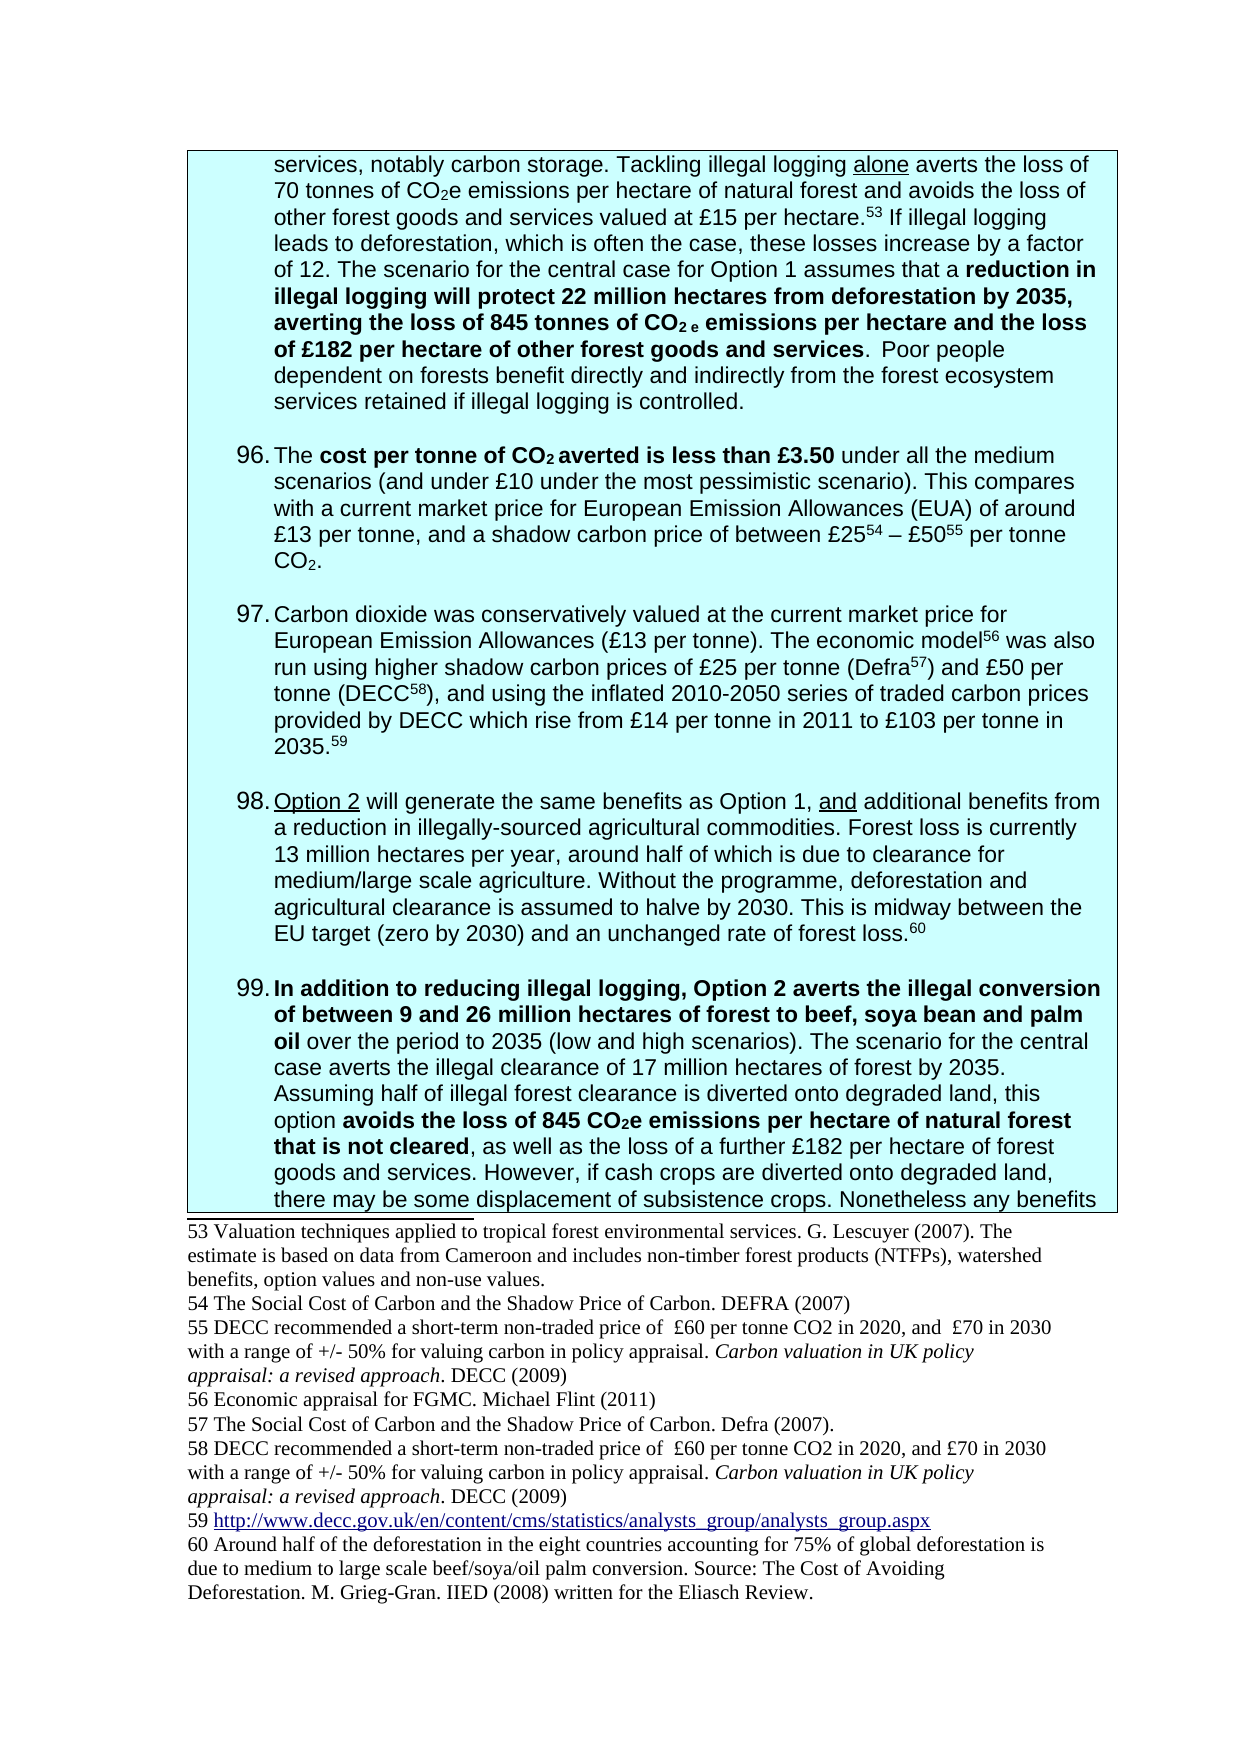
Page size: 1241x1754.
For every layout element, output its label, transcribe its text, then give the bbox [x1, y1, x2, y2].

table_cell [180, 150, 187, 1212]
table_cell C. Appraisal of options Option 2 is recommended: that the programme addresses illegal logging and related trade while broadening its scope to address other commodities, such as palm oil, soy, beef and leather, which are sourced illegally. The economic case and value for money The economic case is robust for Option 1 (address illegal logging only) even with full costs and conservative benefits. A medium impact scenario, which assumes that illegal logging leads to deforestation but half of clearance is diverted elsewhere, gives a benefit-cost ratio of £38 for every £1 invested in the intervention (38:1), and an internal rate of return (IRR) of 218%. Incremental costs and benefits for the base case have been discounted over a twenty-five year period (2011-2035) using a discount rate of 3.5%. The Internal Rate of Return (IRR) – the discount rate which gives a Net Present Value (NPV) of zero – has also been calculated. Discount rates are higher in partner countries, typically between 8% and 15%. Sensitivity analysis was therefore carried out using two higher discount rates. These and the IRR’s show that the results are insensitive to the choice of discount rate for all except the most pessimistic scenarios. If timber logged illegally is logged legally in the same location or elsewhere, and taxed, the governments concerned benefit from additional forest revenues collected. The net present value of the additional forest revenue captured by developing country exchequers is estimated at between £2 and £13 billion over the period to 2035 depending on the impact achieved. Twelve alternative forest degradation and deforestation scenarios were developed to appraise the economic impacts of reducing illegal logging. Avoiding illegal logging of between 126 and 272 million cubic metres of timber by 2020 will protect between 6 and 14 million hectares of forest from degradation (medium and high scenarios). This leads to reduced forest degradation and deforestation, with consequent environmental benefits in terms of ecosystem services, notably carbon storage. Tackling illegal logging alone averts the loss of 70 tonnes of CO2e emissions per hectare of natural forest and avoids the loss of other forest goods and services valued at £15 per hectare. If illegal logging leads to deforestation, which is often the case, these losses increase by a factor of 12. The scenario for the central case for Option 1 assumes that a reduction in illegal logging will protect 22 million hectares from deforestation by 2035, averting the loss of 845 tonnes of CO2 e emissions per hectare and the loss of £182 per hectare of other forest goods and services. Poor people dependent on forests benefit directly and indirectly from the forest ecosystem services retained if illegal logging is controlled. The cost per tonne of CO2 averted is less than £3.50 under all the medium scenarios (and under £10 under the most pessimistic scenario). This compares with a current market price for European Emission Allowances (EUA) of around £13 per tonne, and a shadow carbon price of between £25 – £50 per tonne CO2. Carbon dioxide was conservatively valued at the current market price for European Emission Allowances (£13 per tonne). The economic model was also run using higher shadow carbon prices of £25 per tonne (Defra) and £50 per tonne (DECC), and using the inflated 2010-2050 series of traded carbon prices provided by DECC which rise from £14 per tonne in 2011 to £103 per tonne in 2035. Option 2 will generate the same benefits as Option 1, and additional benefits from a reduction in illegally-sourced agricultural commodities. Forest loss is currently 13 million hectares per year, around half of which is due to clearance for medium/large scale agriculture. Without the programme, deforestation and agricultural clearance is assumed to halve by 2030. This is midway between the EU target (zero by 2030) and an unchanged rate of forest loss. In addition to reducing illegal logging, Option 2 averts the illegal conversion of between 9 and 26 million hectares of forest to beef, soya bean and palm oil over the period to 2035 (low and high scenarios). The scenario for the central case averts the illegal clearance of 17 million hectares of forest by 2035. Assuming half of illegal forest clearance is diverted onto degraded land, this option avoids the loss of 845 CO2e emissions per hectare of natural forest that is not cleared, as well as the loss of a further £182 per hectare of forest goods and services. However, if cash crops are diverted onto degraded land, there may be some displacement of subsistence crops. Nonetheless any benefits that might be lost by subsistence farmers from large scale agricultural land acquisition of degraded land may not outweigh the lack of compensation to those losing resources from natural forest cleared for large scale plantations. It is worth noting that there is an ample area (446 million hectares) of non-cultivated land globally, including in Africa, suitable and available for cropping, and which is non-forested, non-protected and populated with less than 25 persons/km2 (or 20 ha/household). This is equivalent to almost one third of globally cropped land (1.5 billion ha). Nonethelessthere will be increased competition for land in the future. Even taking into account expected agricultural yield increses, estimates suggest that the world in 2050 will require expansion of agriculture onto 120-200 million hectares of land, including on current trends, an additional 12 million hectares of oil palm. The programme will ensure that poor people are not disadvantaged by measures to control illegal large-scale agricultural conversion. It is also assumed that agricultural yields or productivity increase on legal commodity enterprises (i.e. there is more intensified production) and that this also helps reduce pressure on forests and avoid forest conversion. The economic case for Option 2 tackling illegal logging and forest clearance from other commodities) is stronger than the case for Option 1. A medium impact scenario (deforestation with diversion) has a benefit-cost ratio of 52:1, and an IRR of 234%. The most pessimistic scenario (low impact, degradation with diversion) has a benefit-cost ratio of 12:1 and an IRR of 65%. The cost per tonne of CO2 averted is less than £ 0.5 under all the medium scenarios (and under £1 for the most pessimistic scenario). Total incremental costs of £3.8 billion over the next ten years are based on a maximum UK cost of £250 million (See Financial Case), together with further associated private sector contributions, as well as from inputs from the EU, China, USA, Japan and other countries. The total of £3.8 billion in incremental costs compares with a Chatham House estimate of £1 billion to £3 billion spent over the past decade on efforts to prevent illegal logging, including efforts by Japan and USA. The next ten years will need a similar global effort to continue the reduction in illegal logging (79% of costs) and the start of a global effort to begin the reduction in illegal large-scale agricultural clearance (21% of costs). The economic case for the programme is relatively insensitive to these estimates of global costs. Costs would need to increase by a factor of 12 to more than £45 billion for 2011-2020 for the worst case Option 2 scenario to reduce to merely break-even. A conservative market price of £13 per tonne CO2 is used. There is a good case for using a higher shadow carbon price of £25 – £50 per tonne CO2. Using the higher of these gives a benefit-cost ratio of 38:1 and an IRR of 23% for the worst case Option 1 scenario, and a benefit-cost ratio of 47:1 and an IRR of 136% for the worst case Option 2 scenario. Key governance, political and social appraisal issues Political economy and corruption Governance of the forest sector in many poor countries is a microcosm of broader governance problems. Political competition for forest resources revolve around informal, personalised relations between political and economic elites. In some countries stability relies on the creation of economic rents from forests in exchange for political and financial support. Bureaucratic capacity, judicial oversight and democratic accountability are weak, and there are few incentives and opportunities for collective action by less powerful groups. The result is systemic corruption; exclusive private benefits for a few; weak incentives to protect the livelihoods and rights of poor people or to create public goods (especially public goods such as emissions reductions and protection of biodiversity that are relatively intangible and long-term); and weak capacity to manage competing private interests or the balance between public and private interests. Particular opportunities for corruption include payments from timber companies to members of the military, politicians and senior officials to obtain timber concessions or approvals for timber processing, and to avoid the payment of fines, fees and taxes (so-called "grand" corruption); and bribes paid to more junior officials and military personnel, for example to provide false documentation relating to harvesting, movement, or export of timber, or to overlook non-compliance with formal regulations (so-called "petty" corruption). The programme will help countries and organisations toput in place measures to gather evidence, publish information, strengthen judiciary and enforcement capacity that reduce the bribery or extortion, which has major impacts on revenue collection, with a focus on bringing significant cases to book that, by their example, will change behaviour more widely, and on those that negatively impact low income households. Paying small bribes can represent a higher share of poor people’s total income than for better off households or enterprises. Poor smallholders may be asked to pay bribes in exchange for “permission” to clear forest land for smallholder soy production or to rear a few cattle. Unclear legality and transparency There is often a lack of clarity about the legal framework governing the use of forests, and about benefit sharing arrangements, tenure and use rights; an uneasy mix of customary and statutory law; and widespread non-observance (and often lack of legitimacy) of formal legal provisions. Where enforcement does take place it may be arbitrary, or coercive. In some countries, weak central government control over local authorities, or high levels of autonomy for decentralised regions lead to divergent laws and policies between national and sub-national levels of government. By helping countries clarify the definition of legality and establish a legality assurance system, the programme helps a country shed light on the way it allocates its forests to different uses and in whose benefit. It helps countries place this information in the public domain. Drivers of change This programme will build on two drivers of change. First, NGO and private sector backing, which has already driven changes in the main consumer markets (principally the US and EU), and provided incentives for producer countries (including Indonesia, Cameroon and the Brazilian Amazon). Second, skilful design of voluntary partnership agreements (VPAs) under the EU FLEGT action plan which has created locally driven, multi-stakeholder processes in producer countries that bring together government, business and civil society actors, enabling them to reach a common understanding of forest governance problems and identify shared interests in addressing them. The process already has local “ownership”: it is voluntary, and respects the sovereignty of the country which must reach its own definition of "legality" (the focus on “legality”, which is much easier to define and verify than “sustainability”, has facilitated agreement). These drivers bring reputational pressure to bear on governments and business. They create shared government and private sector interests in secure or improved access to key markets. They align these interests with civil society concerns to protect the environment and the interests of forest dependent and indigenous communities. All stakeholders benefit from increased organisational capacity, stimulated by the demands of the FLEGT treaty negotiation and implementation process and supported by external assistance. But looking ahead, the scope for relatively “easy wins” is diminishing: tackling less tractable aspects of the illegal logging problem, including harvesting by small-scale concessionaires for the domestic market, or over-cutting in licensed areas, requires a more thorough overhaul of government policy and regulation. Hence the importance of treaties or VPAs in the approach. Treaties or Voluntary Partnership Agreements (VPAs) as an approach Voluntary Partnership Agreements (VPAs) have the potential to increase transparency and accountability, and to achieve a better balance between public and private goods, more equitable distribution of private benefits, and more civic ways of managing conflicting interests. But the gains to date remain fragile, and implementation by countrieswill bring different challenges from the negotiation and agreement of actions. In many poor producer countries civil society is weak and fragmented, and there are significant constraints within the forest service and government more generally in terms of capacity to design and implement effective policy. This is why a major element of the new programme (Output 1) will build on the experience of DFID’s Forest Governance and Trade project, to support, in addition to negotiation, the implementation of a growing number of VPAs. Implementation of a credible legality assurance system is a priority, and involves a direct challenge to the private interests driving corrupt behaviour arising from allocation of timber concessions, movement of wood products and imposition of fees and taxes. The VPA, as a formal treaty, imposes concrete obligations on signatories, with related monitoring requirements. Reporting against indicators must be independently verified and transparent, and covers tax compliance, legality (including the processes by which forests are allocated), as well as community forest use and rights, where this issue is covered in national legal frameworks. The VPA process also offers the potential to move beyond the narrow issue of legality of exports to the EU, and to secure broader improvements in forest governance. For example: the annexed chapter in the agreement identifies the need for future reforms to the legal framework; and the VPA "do no harm" provision provides an entry point to pursue community rights. Evidence, research and stakeholder participation In addition to supporting negotiation of a growing number of new VPAs, DFID assistance through the programme will support broader EU efforts to strengthen implementation, in two main ways. It will provide funding, access to research and policy ideas based on experience elsewhere (for example on how to tackle small-scale logging for the domestic market), and support for strengthening technical and organisational capacity. Experience under the Forest Governance and Trade project highlights the importance of a flexible approach able to draw on local as well as external resources to provide timely and well targeted access to technical and financial support for a range of stakeholders including very local level community based organisations, NGOs, parliamentarians, and the private sector as well as government. The process of negotiating and implementing a FLEGT VPA involves all affected parties, including a wide range of stakeholders from grassroots organisations, to local NGOs, domestic and exporting market associations and companies, as well as government bodies. However, the relative capacity and bargaining power of different groups varies. This programme will build the capacity of associations representing remoter, smaller and fragmented businesses and interests, including those that involve large numbers of poor people (e.g. carpenter furniture-maker or women bark-stripper associations). It will enable social civil society and trade networks to help their local developing country peers represent and communicate their members’ interests better. As the programme extends to other commodities it will help smallholder bodies participate in national structures such as palm oil boards and soybean federations. Role of EU in ensuring integrity It can help sustain the active interest and engagement in VPA implementation of government, business and civil society stakeholders by using the EC’s leverage as a treaty partner to protect the integrity of the process, and in particular by helping to strengthen civil society participation. Continued, active engagement of all stakeholders is crucial: for example monitoring of timber allocations and the legal arrangements governing them requires civil society to remain alert and involved; addressing the problem of chainsaw logging for the domestic market requires sustained pressure on government from business, and civil society. The EU, with DFID support, has a critical role to play in ensuring that broader forest governance reforms, including those that could benefit poor people, stay on the agenda. The EU also plays a key role in trade and climate related policy, where particular competencies are shared between the European Commission, Parliament and Member States. Applying the approach to other commodities beyond timber From a political economy perspective, there are a number of similarities between timber and internationally traded agricultural commodities such as beef, soy and palm oil. There is increasing awareness of the link between these commodities and deforestation, and the implications for climate change; and increasing NGO pressure on the private sector and governments in consumer and producer countries. Investment decisions will be easier, raising capital and finance easier and marketing of agricultural commodities easier, if business and consumers know that products have been legally sourced and produced on forest land that was not cleared illegally. A recent evaluation by the World Bank on forests and low carbon development concluded that a strategy for beef and bean in the Amazon reliant only on voluntary private sector initiative had been problematic and difficult. A combination of pressure from buyers, independent monitoring of enforcement, NGO engagement and clear government legal framework combined with national sanctions for non-compliance proved more effective. Some of the same contextual problems apply as for illegal logging, for example the increasing importance of emerging markets such as China. These similarities suggests that there is potential for applying some of the demand and supply side measures that have played a part in reducing illegal logging to addressing the issue of deforestation linked to production of agricultural commodities. But addressing commodities involves additional challenges, including the fact that commodities have greater economic importance, involve more stakeholders, and can have more complex trade regimes and supply chains. Tens of millions of poor people are employed as smallholders and in agro-industry related to livestock, soy and palm oil (with over 15 million people in the oil palm smallholder sector alone) but there are significant variations between commodities and regional markets. For example, soybean cultivation and its processing into animal feedstock employ less labour than oil palm cultivation and palm oil processing. The programme will help communicate best practice (e.g. improved seed stock, inter-cropping, cover crops, small-scale mills, and mobile card harvest schemes to guarantee employment, small-scale mills) that benefit small farmers, including “loose fruit” schemes that give special palm fruit cutting rights to women. Palm oil, soy and beef enterprises that establish themselves illegally are less likely to follow labour and employment laws, particularly when it comes to protection for labour gangs employed in burning to clear land or herbicide spraying or harvesting. In some cases gang labour in illegal activities suffers near “slavery” conditions. The programme will help ensure that labour laws are understood and applied. The programme will support analysis on the dynamics of land conversion in different countries, and the characteristics of associated markets. It will help review the legal steps and procedures which act as barriers to market entry for smallholders or which “criminalize” those who engage in the market. Palm oil, soy and beef markets include significant smallholder supply and production sectors. Establishment costs for commodity production are reduced by illegal forest clearance, particularly for large scale but capital-intensive producers. In addition, commodity production that results from opaque and speculative deals is less likely to employ existing communities than legally established business. Indeed the former tends to result in eventual dispossession, particularly of forest dependent people whose social organisation is less recognised by formal political and legal institutions. The programme will promote business partnerships involving small holders and communities that bring benefits and employment into the local area. Forest dependant peoples More than 1 billion poor people depend to varying degrees on forests for their livelihoods, with many more depending on the ecosystem services they provide. About 60 million indigenous people are almost wholly dependent on forests. Some 350 million people who live within or adjacent to dense forests depend on them to a high degree for subsistence and income. Many of these practice swidden agriculture, tree farming and wild food gathering. Forests provide the basic goods and services for sustainable livelihoods and guard against vulnerability. The predominant social impact of forest degradation and deforestation is on the security and well-being of the poor. Case studies in Brazil, Indonesia and India found that ecosystem services and non-market goods accounted for between 47% and 90% of the total income of the poor. Illegal logging deprives poor people of this income and their livelihoods. Revenue collection and distribution The FLEGT treaty or VPA agrees binding actions that benefit poor people; for example, the percentage of tax revenues that are collected and redistributed. The programme will ensure that laws and rules on benefit-sharing with communities are communicated to poor people and are understood by them. It enables them to scrutinise systems, and identify problems and solutions that are in their interest. Forest tenure, rights and gender The programme, through the VPA, resolves problems of implementing existing regulations on community or village forest use and rights. Where a country’s legal framework does not include such regulations, the programme allows stakeholders to place community tenure and use rights on the agenda as well as other rules that protect the role of forests for social welfare purposes. Furthermore roles, rights and access to forest resources and markets are very different for men and women (gender-differentiated) and vary greatly from culture to culture. This programme will support women, men and minority ethnic groups to air their views about which tenure and legislative arrangements best meet their needs. The majority of the world’s forests (between 70-80%) are under State as distinct from private or community control. Forest land is highly, although not effectively, regulated. Research from countries like Mexico, China and Bolivia indicate that secure forest tenure has led to increased revenues to local people from forests including timber harvests. It will support poor people so they are able to have a say about their rights and their responsibilities in relation to forests in such a way that it benefits their livelihoods. In some countries there are regulations that control the planting of trees on farms. The programme will focus on the process of defining legality where there are provisions for modification to regulations that control or forbid the harvest of trees or tree products by small farmers and communities even if they own the land. This will increase income earning opportunities and reduce the hurdles in taking such products to market. The programme will monitor whether these modifications are implemented, complied with, and their impacts on poverty. Alternative livelihoods A VPA treaty cannot include any liability for the EU to pay for decommissioning or for compensating non-legal operators. Nor does it oblige the EU to provide expanded alternative livelihoods development projects in the event of major sector restructuring arising from legal reform (although REDD finance from elsewhere may). However, the programme will actively help countries develop evidence-based policy prescriptions that increase benefits to the poorest from the forest sector, and where the sector requires restructuring, help develop options that would generate alternative livelihoods outside the forest sector. The programme will contribute to establishing poverty baselines and poverty reduction impact assessments, as well as providing legal advisory services to more vulnerable groups. This will enable governments and other stakeholders, including forest communities, associations of chainsaw operators and tree farmers, to calculate the costs and benefits of legal reform, contest decisions and pilot alternative livelihood approaches where appropriate. Safeguards, winners and losers Successfully addressing illegal logging will create losers as well as winners and may incur costs for some of the rural poor, for example, in countries which have large informal chainsaw industries, such as Ghana and Cameroon, which may not be “legalised”. The VPAs include a social “do no harm” safeguard with mandatory obligations on both parties to monitor the impacts on poor people and on these groups, thereby creating an incentive to formalise them within the legal framework. The programme will help the EU and countries find solutions to the illegal logging problem that are “equitable and just” and “do not have an adverse impact on poor people.” It will also build and strengthen different stakeholder groups, particularly of small businesses, women and poorer communities engaged in forest activities, so that they are able to negotiate and implement changes that benefit them. It will strengthen civil society and governments so they can effectively monitor the direct and indirect impacts of the changes in legality of logging in the countries concerned, and design and implement measures which mitigate negative impacts and maximise positive impacts for poor people. The illegal conversion of forest land for agriculture can also have positive and negative impacts for poor people. The EU FLEGT action plan acknowledges the need to differentiate between the activities of small-scale farmers trying to earn a livelihood and large-scale commercial enterprises, which, sometimes in partnership with politicians, use power and influence to avoid due diligence, seek legal loopholes or circumvent the law, in order to clear large areas of forested land. The programme will focus on the latter in the way it helps countries tackle illegality. Many of the same issues that apply to illegal logging also apply to large-scale illegal conversion: the limited information available; the importance of forests to the poor; the costs to the poor of forest degradation and conversion; the existence of winners and losers in any legal reform and the struggle for depleting and valuable resources such as forests; and the importance of better understanding and an effective multi-stakeholder process. The programme will provide more rigorous analysis of the scope and scale of illegal clearance and how this impacts on those dependent on forests and small farmers on the one hand, and on agro-industry, on the other. Impacts on the environment Illegal logging causes environmental damage. It contributes to the loss of biodiversity and to the illegal exploitation of wildlife. Unregulated logging can significantly increase the vulnerability of forests to fires; and aggravates the impact of flooding and sedimentation on neighbouring areas. Illegal logging is environmentally damaging, for example, it often flouts rules (laws) on species limits, i.e. which trunk diameter sizes or tree species to cut and leave; or on reduced impact logging techniques; continuous canopy cover planning; maintenance of seed or “mother” trees; and forest gap and wildlife management. Maximum environmental damage is obvious, for example, where illegal timber is taken from national parks; or where timber theft is associated with large scale clearance that ignores environmental impact assessments and involves, for example, unplanned bulldozing of roads and disturbance to major drainage or river systems. On balance, despite a lack of global data, it is safe to assume that reducing illegal logging has and will be environmentally beneficial. As indicated in the economic analysis above, conservative assumptions still generate significant ecosystem benefits. While illegal logging may or may not be a contributory factor in deforestation (although evidence suggests that logging trails open forest up to agricultural clearance in some countries), this is not in doubt for illegal clearance for agricultural commodities. The environmental costs of large-scale illegal forest conversion are substantial. Around half the deforestation in the eight countries accounting for 75% of global deforestation is due to medium to large scale beef/soya/oil palm conversion. The percentage of clearance that was illegal is not known. However, two studies in Brazil and Indonesia put the figure at 48 - 82%. As with illegal logging, it cannot be assumed that averting illegal clearance means that legal clearance will not take place in the same location or elsewhere, although with different environmental impacts. The increasing demand for agricultural commodities makes this inevitable. However, this programme will ensure that legality review provides opportunities to specify environmental standards more clearly, and create policy incentives, for example, for higher biodiversity in plantations with forested corridors to facilitate wildlife movement and reduced agro-chemical applications. However, even if the effect was merely to divert a portion of the illegal clearance without changed management from high value primary forest to lower value primary forest, secondary forest, or degraded land, the environmental benefits would be substantial. The constraint imposed by the improved regulation of new clearance will also encourage higher yields and intensification on existing agricultural land. Building linkages between FLEGT and REDD+ The Forest Governance Markets and Climate (FGMC) programme builds “FLEGT-REDD+linkages”. There are two aspects of governance in relation to markets and climate and described by the EU as “FLEGT-REDD+ linkages”. One is the governance of REDD+. This covers the broad area of governance around carbon emissions financing schemes and monitoring systems, as well as of significant economic sectors that involve deforestation like mining, agriculture, infrastructure, energy, and a country’s whole national spatial land use plan. The second is a subset or microcosm of economy-wide governance and focuses on governance of the forest sector and forest-related markets or FLEGT. The governance aspects of “REDD+ readiness” involve inclusive and effective stakeholder participation in cross-sector planning and implementation; government coordination across different sectors and levels of government on REDD+; transparent and accountable systems for managing and distributing REDD+ finance and benefits; effective and transparent monitoring and independent national oversight bodies for REDD+ (particularly of REDD+ financing or accounting schemes and carbon monitoring); creation of REDD+ carbon baseline data; reporting on public and private finance for REDD+. FLEGT links to REDD+ by establishing clear roles, rights, regulations and responsibilities around forest concession allocation, tenure and conversion, including agriculture and plantation leasing; reform of national forestry taxation systems and formalisation of ownership or profit rights from forest; addressing rents from land uses that replace forests (e.g. palm plantations); improving the standards and behaviour of the markets and trade that drive these processes; strengthening civil society, community and private sector accountability institutions, independent monitoring, as well as statutory oversight institutions; building the capacity of state prosecutors, formal anti-corruption institutions, judges, law enforcement agencies, court officials, trade and customs inspectors. By building linkages between FLEGT and REDD+, the programme will ensure that delivery of REDD+ is sustainable and credible. It will do this by helping businesses, countries and regions to: Review the legal frameworks for their forest, palm oil, soy and beef sectors, focusing on laws governing forest allocation and conversion to improve their clarity and coherence; Review their forest tenure arrangements and labour standards, including on farms; Map their commodity trade and supply chains in relation to “forest-risk”; and market roadshow their certified and legally licensed products; Apply community mapping approaches where appropriate; Develop standards and traceability systems, which provide assurance that commodities sourced from forest sectors and others that drive forest loss are legally compliant along the complete producer-to-purchaser supply chain; Ensure traceability technologies are appropriate and cost effective, particularly in countries and remoter areas where infrastructure is weak or private sector poorly developed; and that they take into account product segregation during harvest, processing and shipment; Ensure legal and forest governance compliance is audited and independently verified or monitored, including by third-parties (whether private or non-government), including the monitoring of commodities from sources where forest dependent peoples; tenure are clear and secure; Transparently disclose information on logging and deforestation, as well as forest-related finance, revenue collection, benefit-sharing and fiscal systems; where relevant coordinate with Extractive Industries Transparency Initiative (EITI); Cross-check information on “harvested wood products” and traded forest products, used in Tier 1,2 and 3 systems for forest carbon emissions (REDD+) monitoring reporting and verification (MRV) (as per guidance of the Intergovernmental Panel on Climate Change (IPCC)), for integrity against illegal logging and related trade datasets; Build effective national and sub-national forest-related multi-stakeholder institutions, forums and processes; and support approaches that are participatory and consultative involving communities, smallholders and companies Create integrity in oversight bodies, linking those for FLEGT with those being established for REDD+, and fully embed these and their related implementation committees into key national institutions; Harmonise points of delivery and decision-making in country. In countries which have agreed implementation of FLEGT Legality Assurance and disclosure Systems (LAS) focused on timber, wood and paper (TLAS), the programme could broaden these to other commodities or goods, depending on the different nature of trade regimes (domestic, regional) and the location and nature of the drivers of deforestation (soy, palm oil, beef, leather). The programme will not be prescriptive about expansion to further countries or regions and will coordinate with the EU donor Working Group on FLEGT-REDD (which includes Norway and Switzerland). Given the range of potential options for broader UK support to REDD+, this programme may vary its own approach in different countries to complement REDD+ action. This might range from high-level political intervention through UK REDD+ to stipulate progress on implementation of FLEGT as part of any REDD+ partnership, to negotiating a new VPA with a REDD+ country where there are EU trade links, linked to UK support for REDD+ planning (Phase 1), to expanding the FLEGT approach to other commodity areas where other drivers are more prevalent, or trade links with the EU less clear. The way that the two programmes come together in-country, and the manner in which they are presented by the UK government, will vary on a case-by-case basis, and be elucidated through the engagement with individual partner countries. For example, where there is further UK bilateral or multilateral investment in countries to reward reductions in deforestation and degradation (REDD+), this programme may work to incorporate progress on implementation of FLEGT as part of any high-level REDD+ partnership. The programme could also expand the approach to improving FLEGT to other commodities, goods or services beyond palm oil, soy, beef and leather, where other drivers are more prevalent, or if market links with the EU are less responsive. It will engage with third-party countries or regions that, via their private sector or business and markets, have the potential to reduce deforestation and illegal logging outside or across their own borders. In conclusion, FGMC is a challenging and ambitious programme. Although the issue is complex, it uses an approach that is in essence simple and has worked. The programme design directly addresses the major risks, and builds on existing experience and momentum. The potential benefits are very large. Retaining the ability to evolve the programme, and to respond rapidly and flexibly in a very dynamic context, will be critical to success. [188, 151, 1117, 1212]
